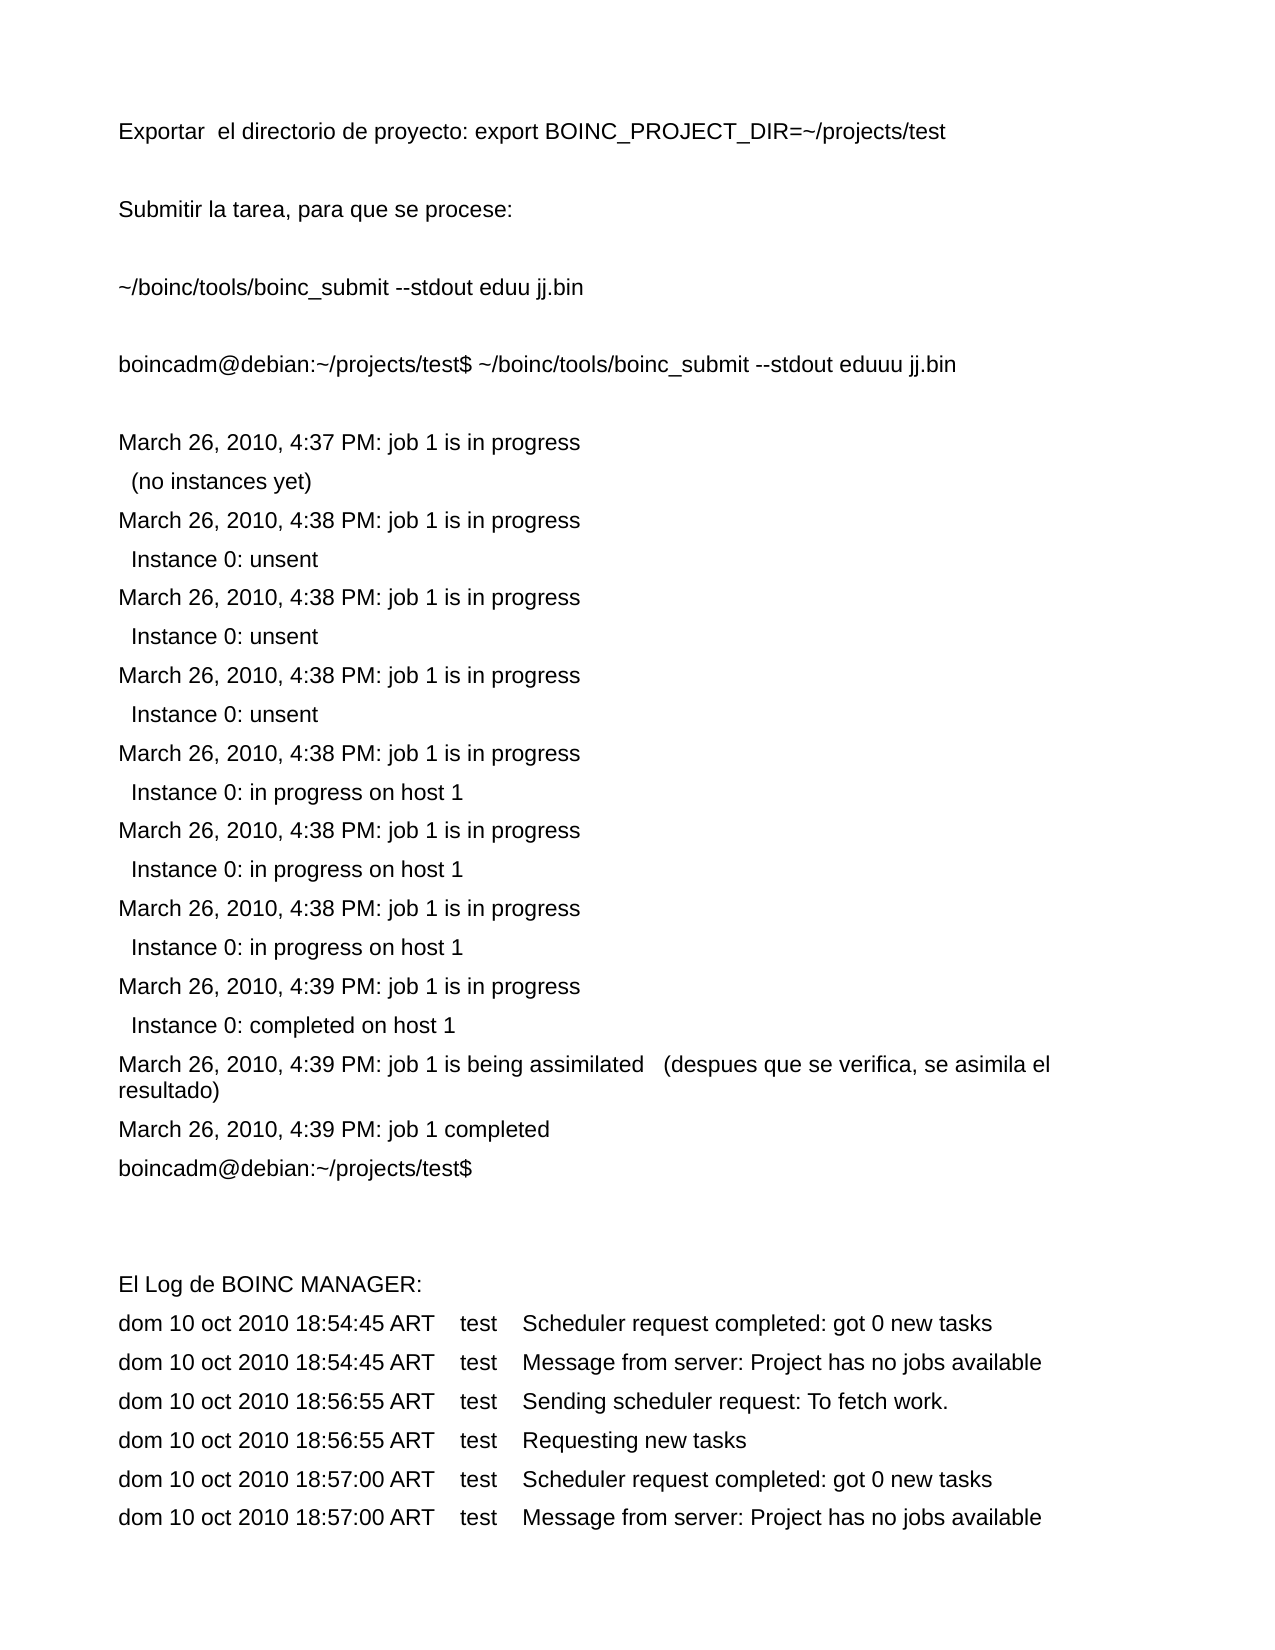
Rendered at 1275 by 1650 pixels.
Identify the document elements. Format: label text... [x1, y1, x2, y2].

text dom 10 oct 2010 18:57:00 ART test Scheduler request completed: got 0 new tasks [118, 1466, 1157, 1492]
text March 26, 2010, 4:38 PM: job 1 is in progress [118, 740, 1157, 766]
text dom 10 oct 2010 18:54:45 ART test Scheduler request completed: got 0 new tasks [118, 1310, 1157, 1336]
text ~/boinc/tools/boinc_submit --stdout eduu jj.bin [118, 273, 1157, 300]
text Instance 0: in progress on host 1 [118, 934, 1157, 960]
text March 26, 2010, 4:39 PM: job 1 is being assimilated (despues que se verifica, se asimila el resultado) [118, 1051, 1157, 1103]
text boincadm@debian:~/projects/test$ ~/boinc/tools/boinc_submit --stdout eduuu jj.bin [118, 351, 1157, 378]
text (no instances yet) [118, 468, 1157, 494]
text dom 10 oct 2010 18:54:45 ART test Message from server: Project has no jobs available [118, 1349, 1157, 1375]
text March 26, 2010, 4:39 PM: job 1 completed [118, 1116, 1157, 1142]
text Exportar el directorio de proyecto: export BOINC_PROJECT_DIR=~/projects/test [118, 118, 1157, 144]
text Instance 0: in progress on host 1 [118, 779, 1157, 805]
text Instance 0: completed on host 1 [118, 1012, 1157, 1038]
text El Log de BOINC MANAGER: [118, 1271, 1157, 1298]
text dom 10 oct 2010 18:57:00 ART test Message from server: Project has no jobs available [118, 1504, 1157, 1531]
text March 26, 2010, 4:38 PM: job 1 is in progress [118, 507, 1157, 533]
text March 26, 2010, 4:38 PM: job 1 is in progress [118, 817, 1157, 844]
text March 26, 2010, 4:38 PM: job 1 is in progress [118, 662, 1157, 688]
text boincadm@debian:~/projects/test$ [118, 1155, 1157, 1181]
text Submitir la tarea, para que se procese: [118, 196, 1157, 222]
text March 26, 2010, 4:39 PM: job 1 is in progress [118, 973, 1157, 999]
text Instance 0: unsent [118, 546, 1157, 572]
text March 26, 2010, 4:38 PM: job 1 is in progress [118, 895, 1157, 922]
text Instance 0: unsent [118, 623, 1157, 649]
text dom 10 oct 2010 18:56:55 ART test Sending scheduler request: To fetch work. [118, 1388, 1157, 1414]
text Instance 0: in progress on host 1 [118, 856, 1157, 883]
text March 26, 2010, 4:38 PM: job 1 is in progress [118, 584, 1157, 611]
text March 26, 2010, 4:37 PM: job 1 is in progress [118, 429, 1157, 455]
text Instance 0: unsent [118, 701, 1157, 727]
text dom 10 oct 2010 18:56:55 ART test Requesting new tasks [118, 1427, 1157, 1453]
